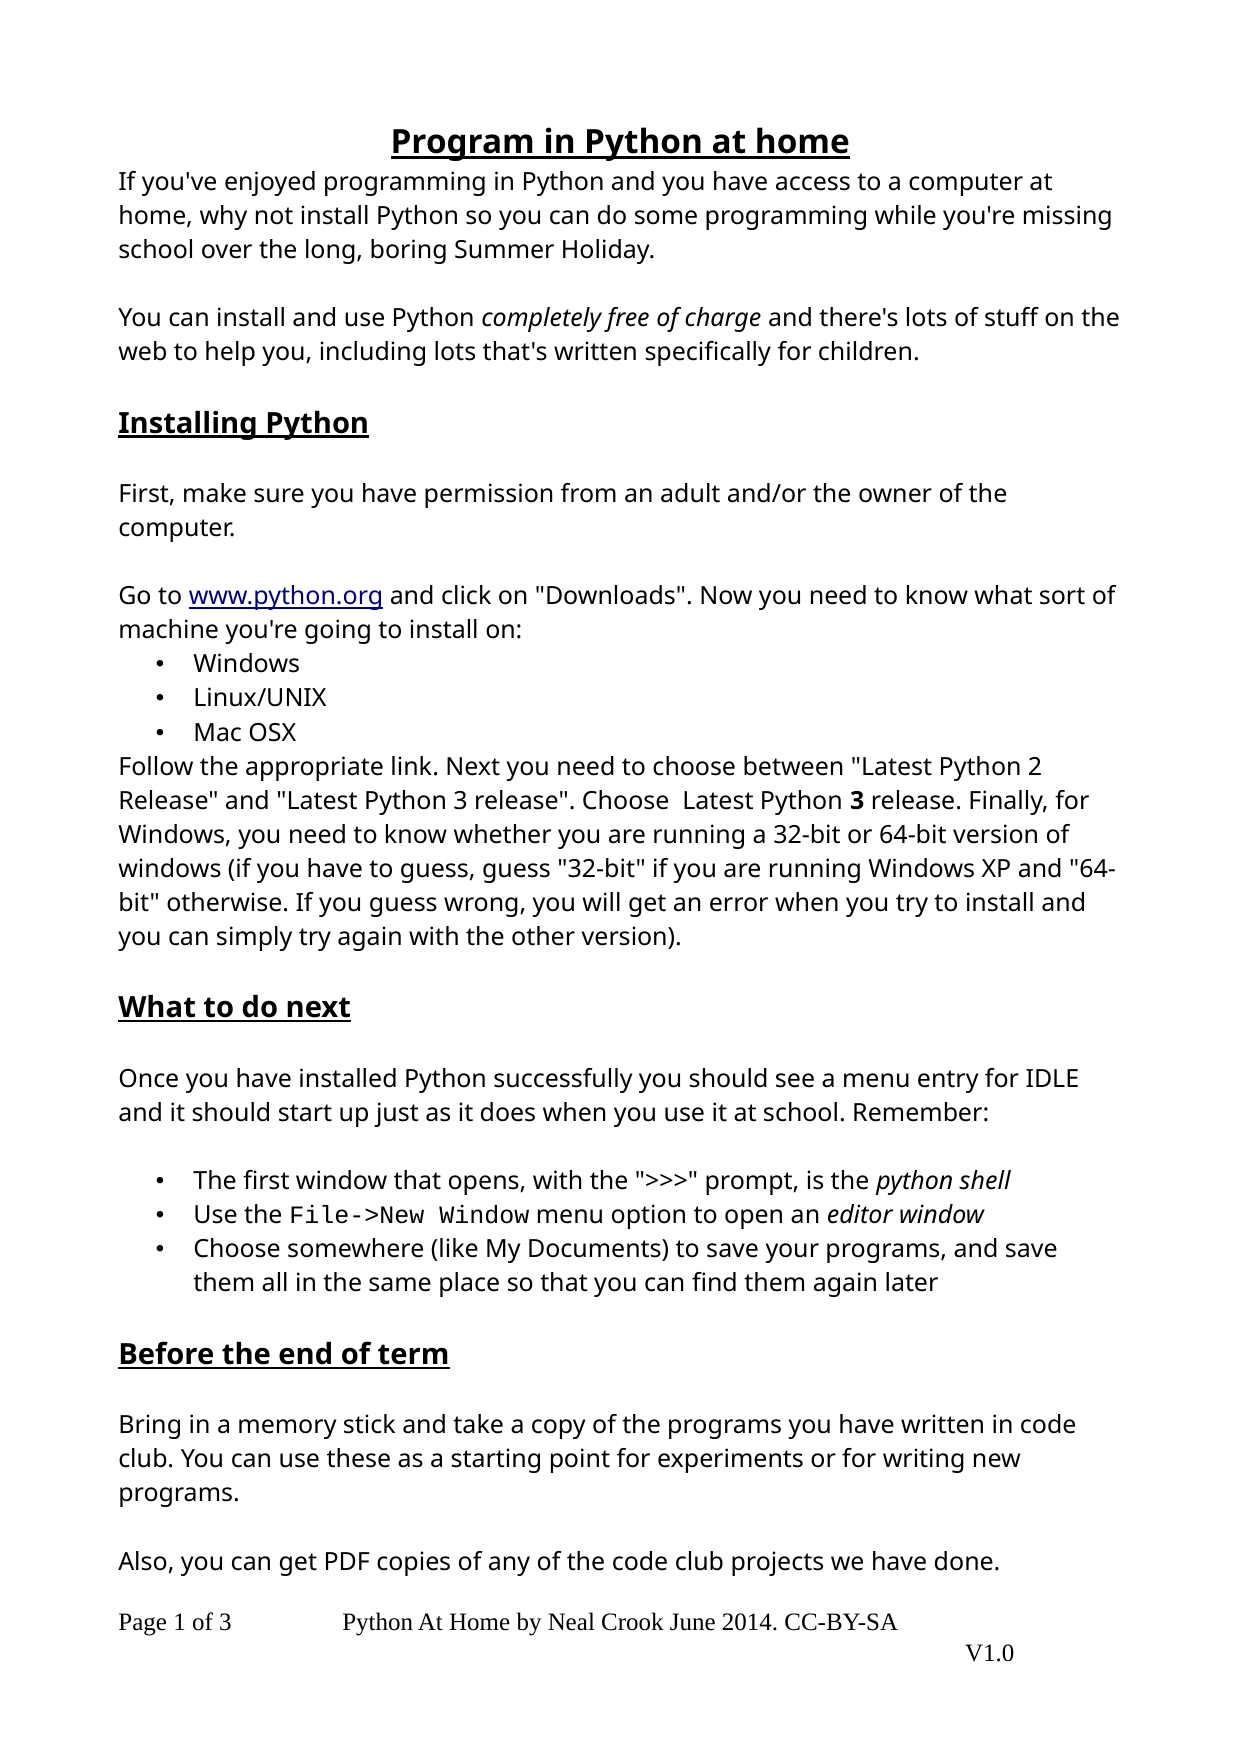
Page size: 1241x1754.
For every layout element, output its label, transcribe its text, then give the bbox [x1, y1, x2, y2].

list Use the File->New Window menu option to open an editor window [156, 1197, 1122, 1231]
text If you've enjoyed programming in Python and you have access to a computer at home, why not install Python so you can do some programming while you're missing school over the long, boring Summer Holiday. [118, 163, 1122, 266]
text Once you have installed Python successfully you should see a menu entry for IDLE and it should start up just as it does when you use it at school. Remember: [118, 1060, 1122, 1128]
text Installing Python [118, 402, 1122, 442]
text Before the end of term [118, 1333, 1122, 1373]
text You can install and use Python completely free of charge and there's lots of stuff on the web to help you, including lots that's written specifically for children. [118, 300, 1122, 368]
list The first window that opens, with the ">>>" prompt, is the python shell [156, 1163, 1122, 1197]
list Mac OSX [156, 714, 1122, 748]
text First, make sure you have permission from an adult and/or the owner of the computer. [118, 476, 1122, 544]
text What to do next [118, 987, 1122, 1026]
text Bring in a memory stick and take a copy of the programs you have written in code club. You can use these as a starting point for experiments or for writing new programs. [118, 1407, 1122, 1509]
text Also, you can get PDF copies of any of the code club projects we have done. [118, 1543, 1122, 1577]
text Go to www.python.org and click on "Downloads". Now you need to know what sort of machine you're going to install on: [118, 578, 1122, 646]
text Program in Python at home [118, 118, 1122, 163]
list Choose somewhere (like My Documents) to save your programs, and save them all in the same place so that you can find them again later [156, 1231, 1122, 1299]
list Windows [156, 646, 1122, 680]
list Linux/UNIX [156, 680, 1122, 714]
text Follow the appropriate link. Next you need to choose between "Latest Python 2 Release" and "Latest Python 3 release". Choose Latest Python 3 release. Finally, for Windows, you need to know whether you are running a 32-bit or 64-bit version of windows (if you have to guess, guess "32-bit" if you are running Windows XP and "64-bit" otherwise. If you guess wrong, you will get an error when you try to install and you can simply try again with the other version). [118, 748, 1122, 953]
